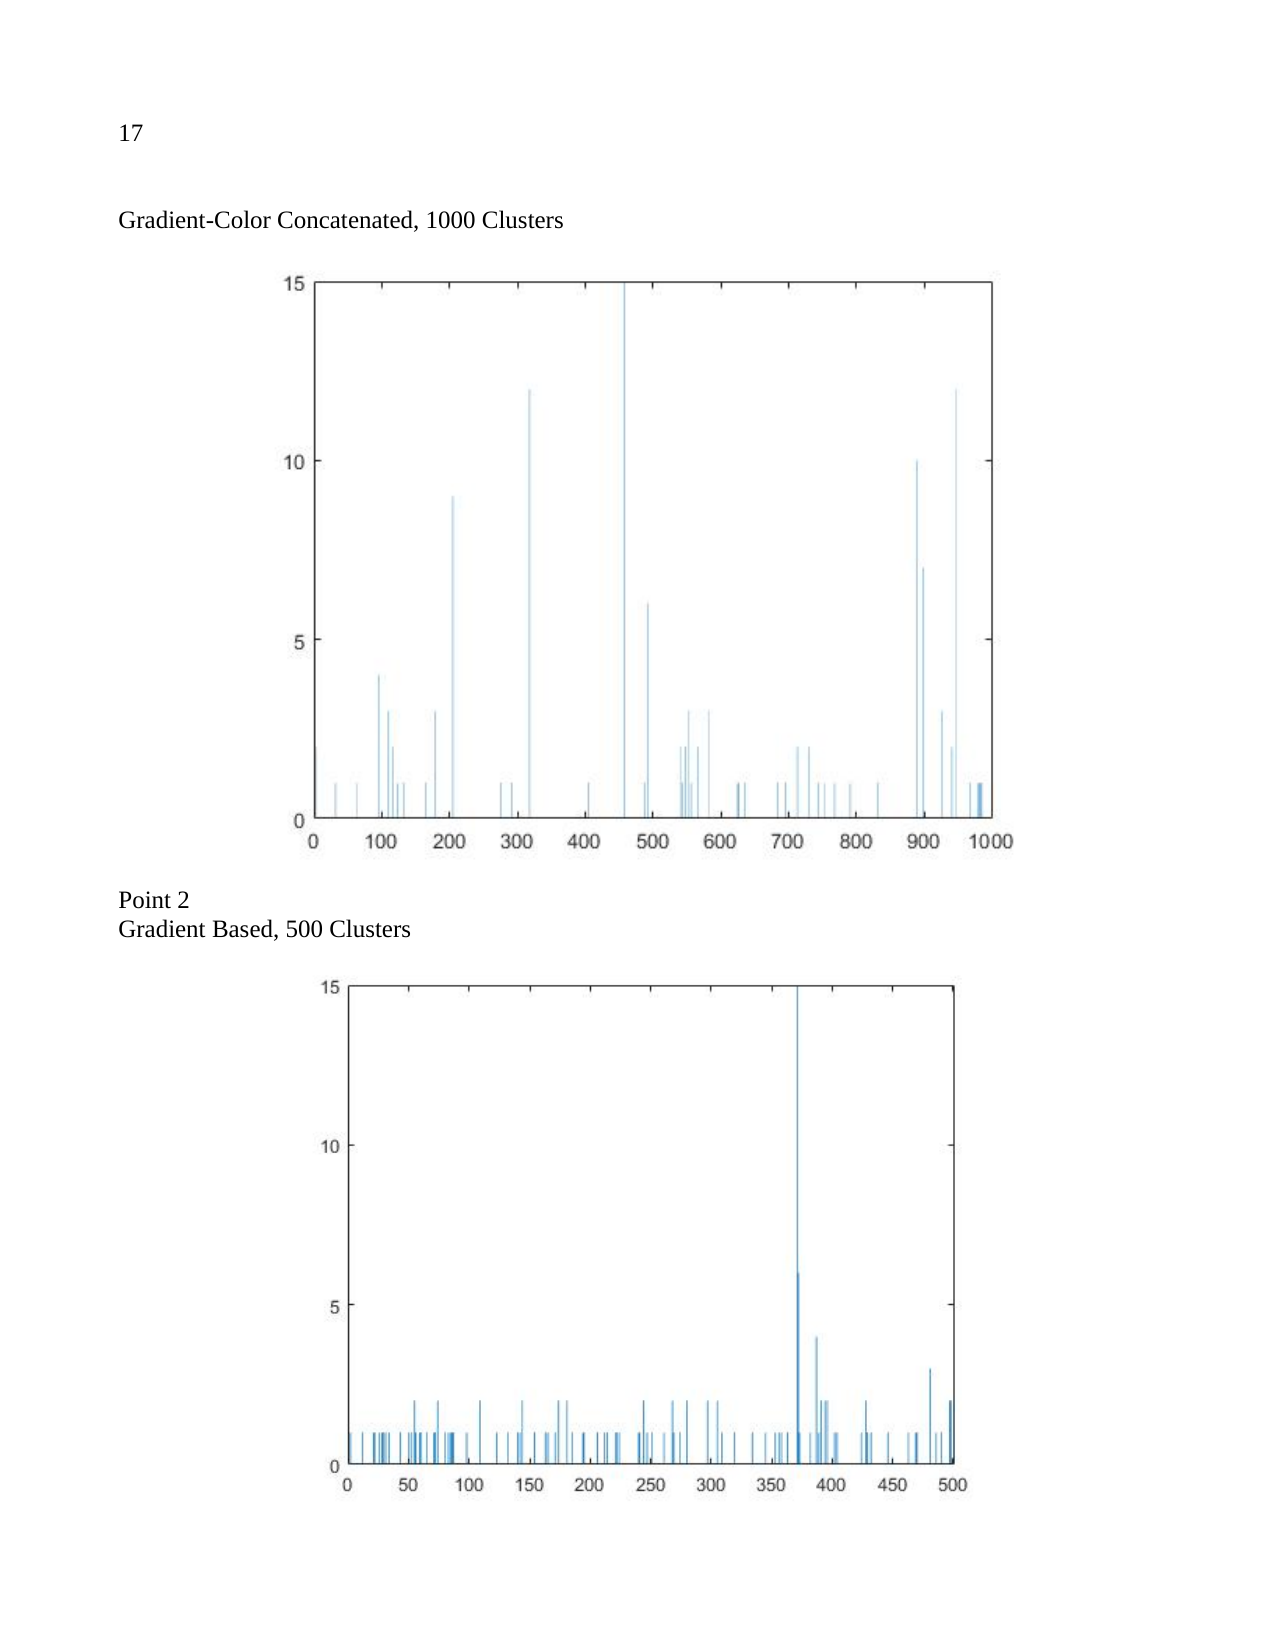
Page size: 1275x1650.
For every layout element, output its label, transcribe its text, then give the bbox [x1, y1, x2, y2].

text Gradient-Color Concatenated, 1000 Clusters [118, 205, 1157, 234]
picture [246, 943, 1029, 1529]
text Gradient Based, 500 Clusters [118, 914, 1157, 943]
picture [200, 233, 1075, 891]
text Point 2 [118, 886, 1157, 914]
